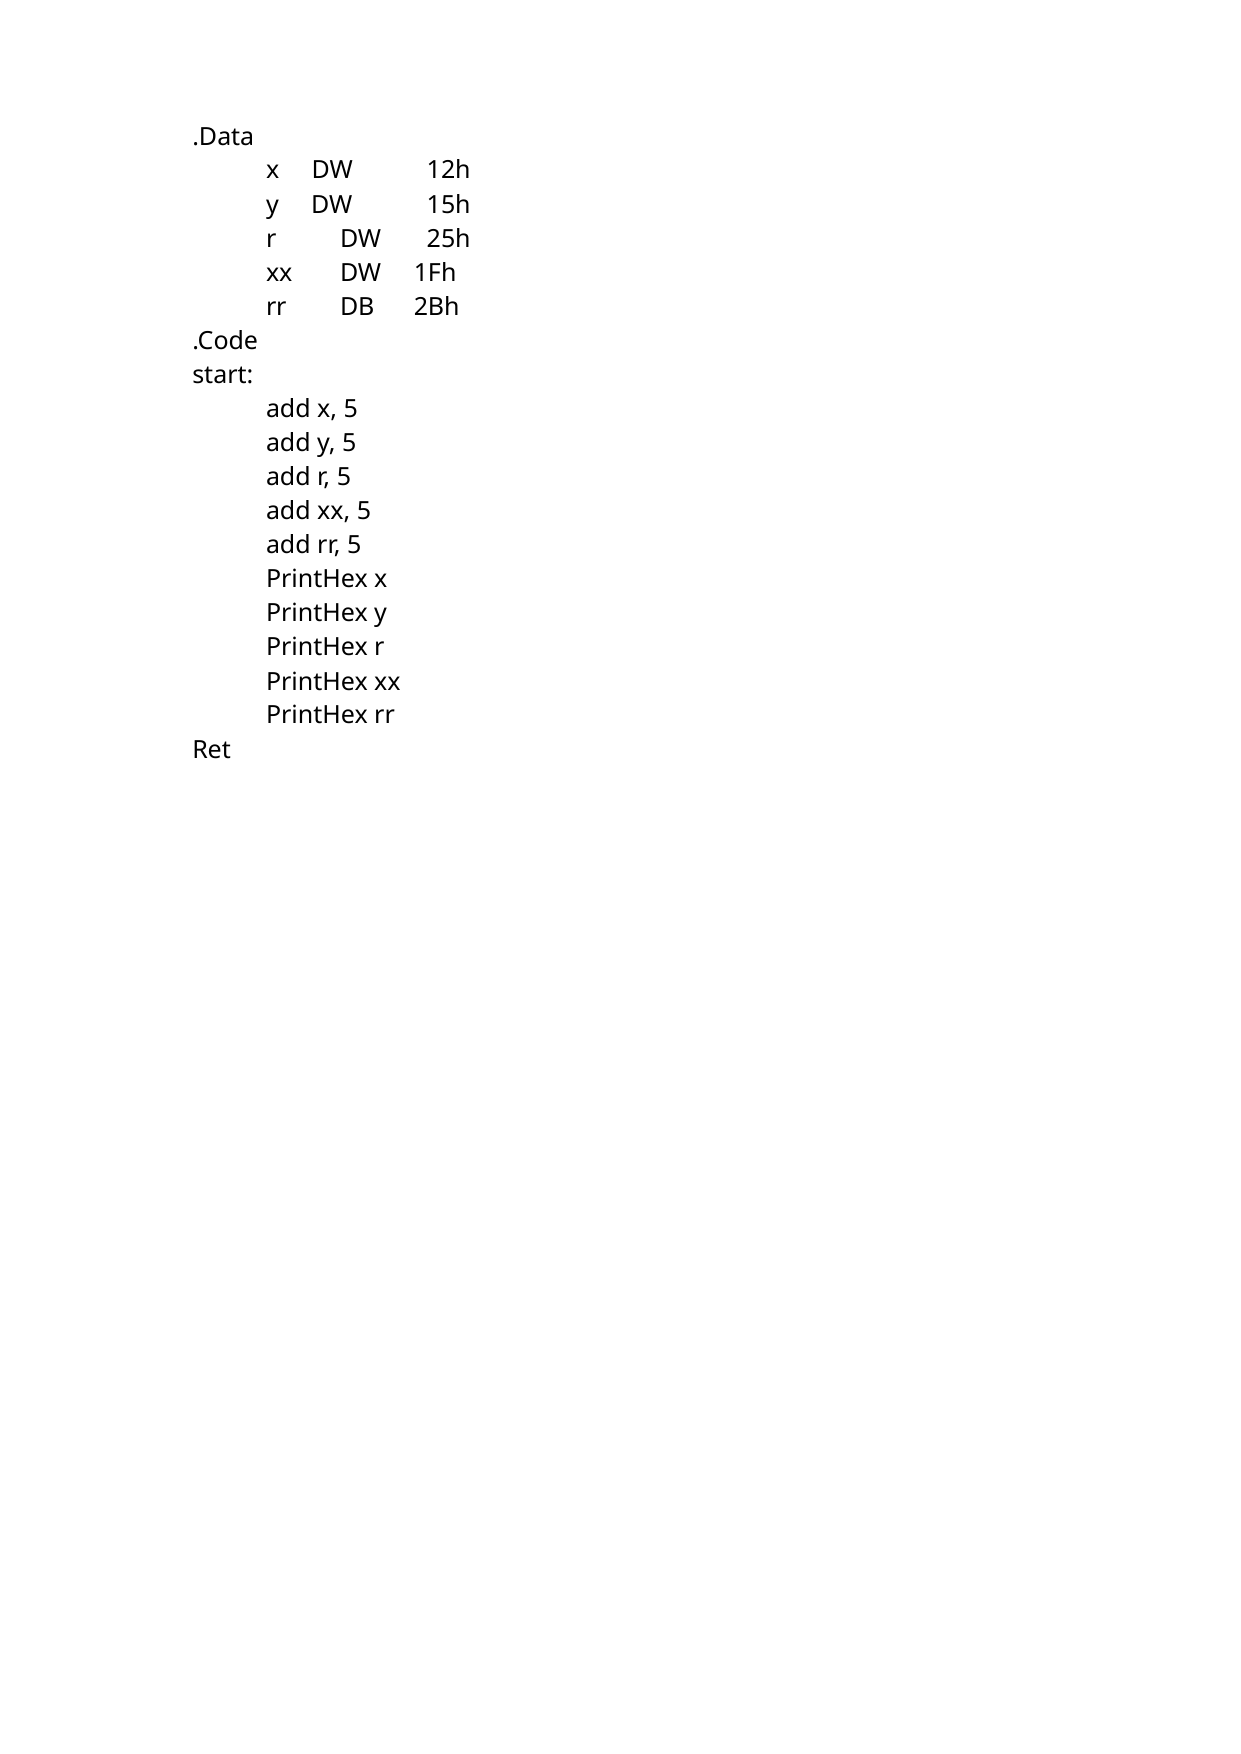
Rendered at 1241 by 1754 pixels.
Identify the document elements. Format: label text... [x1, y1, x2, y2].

text .Data [118, 118, 1122, 152]
text .Code [118, 322, 1122, 357]
text x DW 12h [118, 152, 1122, 186]
text PrintHex y [118, 595, 1122, 629]
text PrintHex rr [118, 697, 1122, 731]
text add y, 5 [118, 425, 1122, 459]
text Ret [118, 731, 1122, 765]
text add x, 5 [118, 391, 1122, 425]
text r DW 25h [118, 220, 1122, 254]
text rr DB 2Bh [118, 288, 1122, 322]
text xx DW 1Fh [118, 254, 1122, 288]
text add rr, 5 [118, 527, 1122, 561]
text add xx, 5 [118, 493, 1122, 527]
text start: [118, 357, 1122, 391]
text PrintHex r [118, 629, 1122, 663]
text PrintHex x [118, 561, 1122, 595]
text add r, 5 [118, 459, 1122, 493]
text PrintHex xx [118, 663, 1122, 697]
text y DW 15h [118, 186, 1122, 220]
